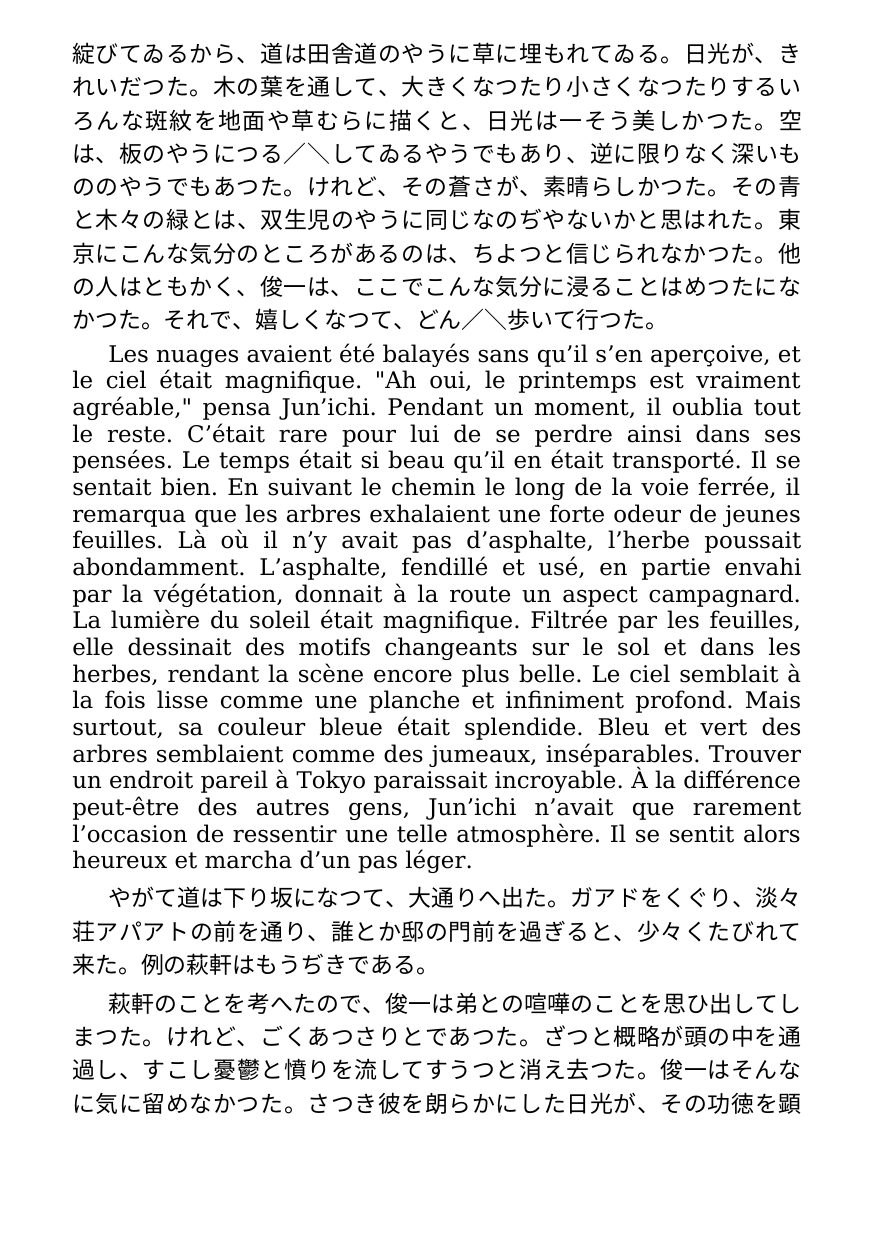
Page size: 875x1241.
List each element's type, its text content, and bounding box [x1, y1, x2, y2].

text 綻びてゐるから、道は田舎道のやうに草に埋もれてゐる。日光が、きれいだつた。木の葉を通して、大きくなつたり小さくなつたりするいろんな斑紋を地面や草むらに描くと、日光は一そう美しかつた。空は、板のやうにつる／＼してゐるやうでもあり、逆に限りなく深いもののやうでもあつた。けれど、その蒼さが、素晴らしかつた。その青と木々の緑とは、双生児のやうに同じなのぢやないかと思はれた。東京にこんな気分のところがあるのは、ちよつと信じられなかつた。他の人はともかく、俊一は、ここでこんな気分に浸ることはめつたになかつた。それで、嬉しくなつて、どん／＼歩いて行つた。 [72, 36, 802, 335]
text Les nuages avaient été balayés sans qu’il s’en aperçoive, et le ciel était magnifique. "Ah oui, le printemps est vraiment agréable," pensa Jun’ichi. Pendant un moment, il oublia tout le reste. C’était rare pour lui de se perdre ainsi dans ses pensées. Le temps était si beau qu’il en était transporté. Il se sentait bien. En suivant le chemin le long de la voie ferrée, il remarqua que les arbres exhalaient une forte odeur de jeunes feuilles. Là où il n’y avait pas d’asphalte, l’herbe poussait abondamment. L’asphalte, fendillé et usé, en partie envahi par la végétation, donnait à la route un aspect campagnard. La lumière du soleil était magnifique. Filtrée par les feuilles, elle dessinait des motifs changeants sur le sol et dans les herbes, rendant la scène encore plus belle. Le ciel semblait à la fois lisse comme une planche et infiniment profond. Mais surtout, sa couleur bleue était splendide. Bleu et vert des arbres semblaient comme des jumeaux, inséparables. Trouver un endroit pareil à Tokyo paraissait incroyable. À la différence peut-être des autres gens, Jun’ichi n’avait que rarement l’occasion de ressentir une telle atmosphère. Il se sentit alors heureux et marcha d’un pas léger. [72, 341, 802, 874]
text やがて道は下り坂になつて、大通りへ出た。ガアドをくぐり、淡々荘アパアトの前を通り、誰とか邸の門前を過ぎると、少々くたびれて来た。例の萩軒はもうぢきである。 [72, 880, 802, 980]
text 萩軒のことを考へたので、俊一は弟との喧嘩のことを思ひ出してしまつた。けれど、ごくあつさりとであつた。ざつと概略が頭の中を通過し、すこし憂鬱と憤りを流してすうつと消え去つた。俊一はそんなに気に留めなかつた。さつき彼を朗らかにした日光が、その功徳を顕 [72, 986, 802, 1119]
